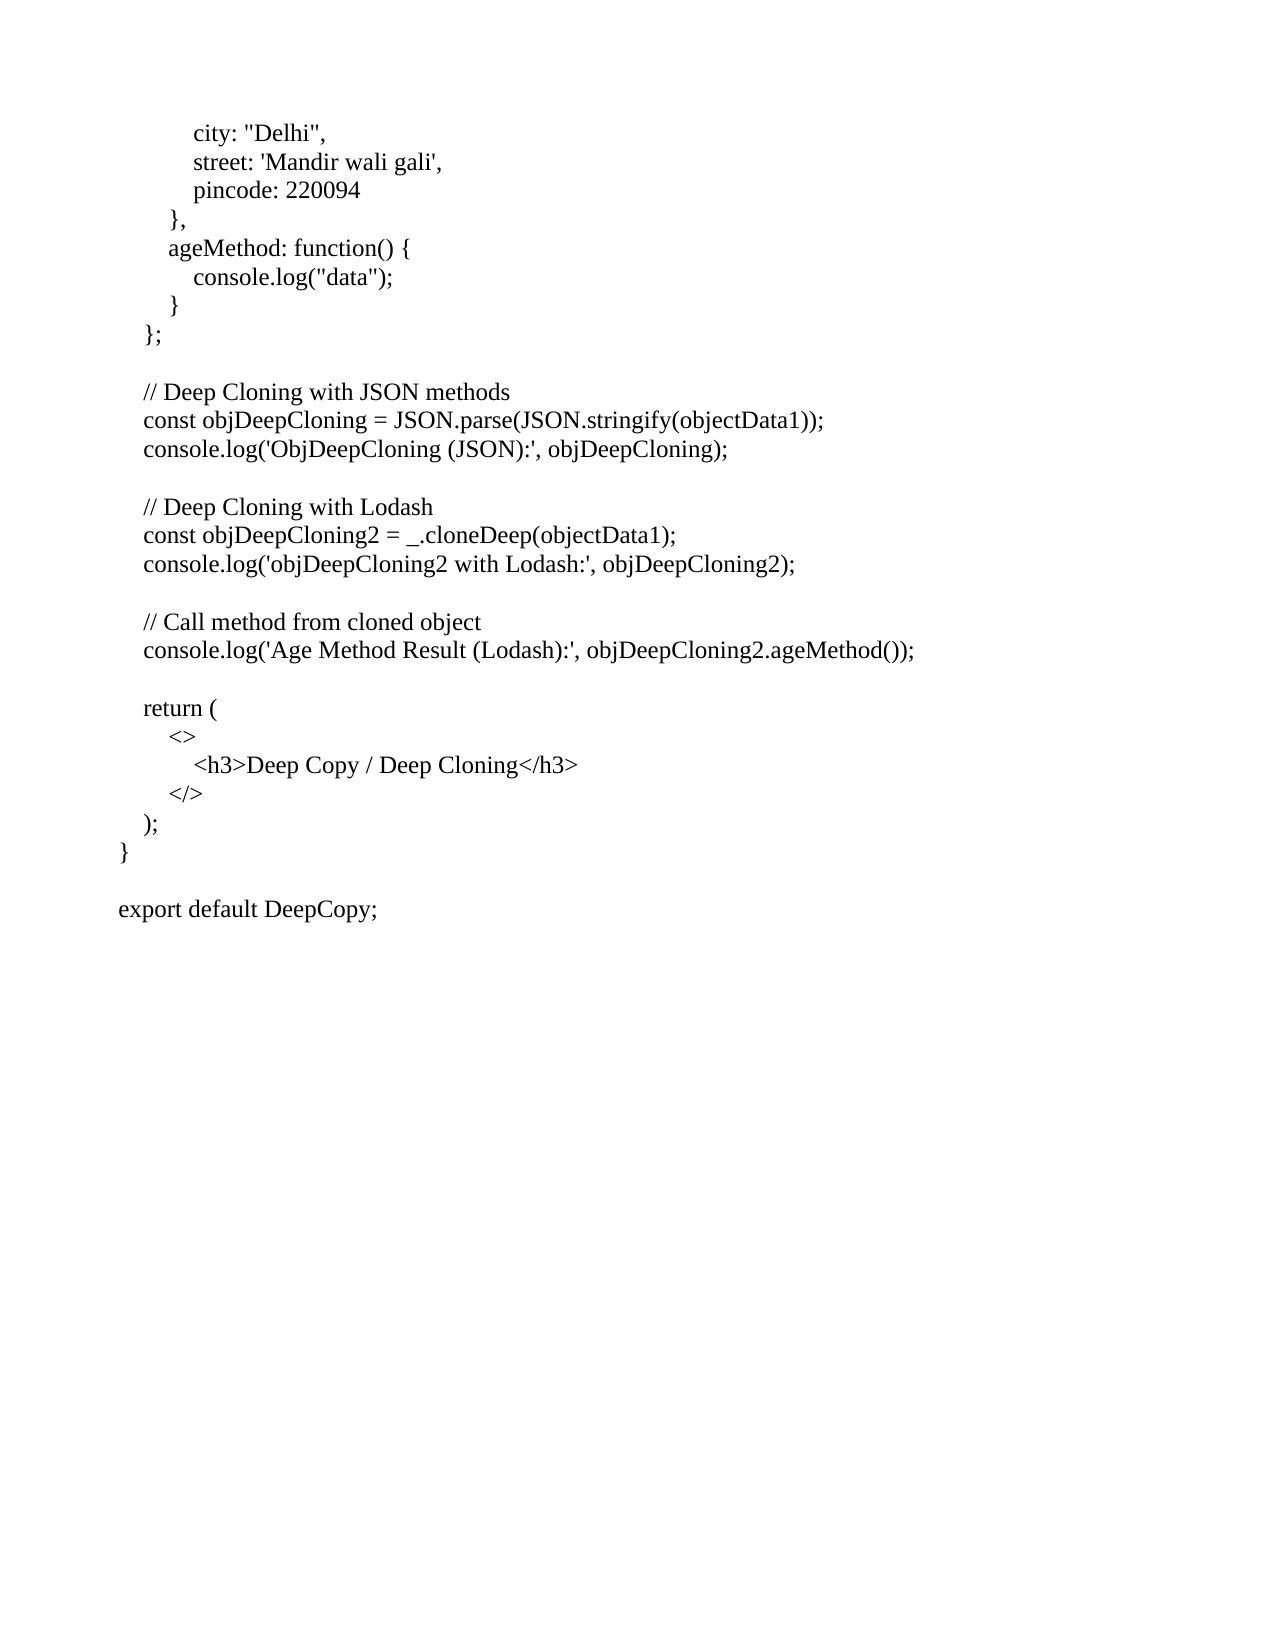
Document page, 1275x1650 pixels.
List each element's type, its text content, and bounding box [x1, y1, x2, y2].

text const objDeepCloning2 = _.cloneDeep(objectData1); [118, 521, 1157, 549]
text // Deep Cloning with Lodash [118, 492, 1157, 521]
text console.log('Age Method Result (Lodash):', objDeepCloning2.ageMethod()); [118, 636, 1157, 664]
text ageMethod: function() { [118, 233, 1157, 262]
text const objDeepCloning = JSON.parse(JSON.stringify(objectData1)); [118, 406, 1157, 434]
text pincode: 220094 [118, 176, 1157, 204]
text }, [118, 204, 1157, 233]
text <> [118, 722, 1157, 751]
text } [118, 837, 1157, 866]
text return ( [118, 693, 1157, 722]
text console.log('objDeepCloning2 with Lodash:', objDeepCloning2); [118, 549, 1157, 578]
text }; [118, 319, 1157, 348]
text </> [118, 779, 1157, 808]
text city: "Delhi", [118, 118, 1157, 147]
text export default DeepCopy; [118, 894, 1157, 923]
text street: 'Mandir wali gali', [118, 147, 1157, 176]
text // Deep Cloning with JSON methods [118, 377, 1157, 406]
text console.log('ObjDeepCloning (JSON):', objDeepCloning); [118, 434, 1157, 463]
text } [118, 291, 1157, 319]
text <h3>Deep Copy / Deep Cloning</h3> [118, 751, 1157, 779]
text ); [118, 808, 1157, 837]
text // Call method from cloned object [118, 607, 1157, 636]
text console.log("data"); [118, 262, 1157, 291]
